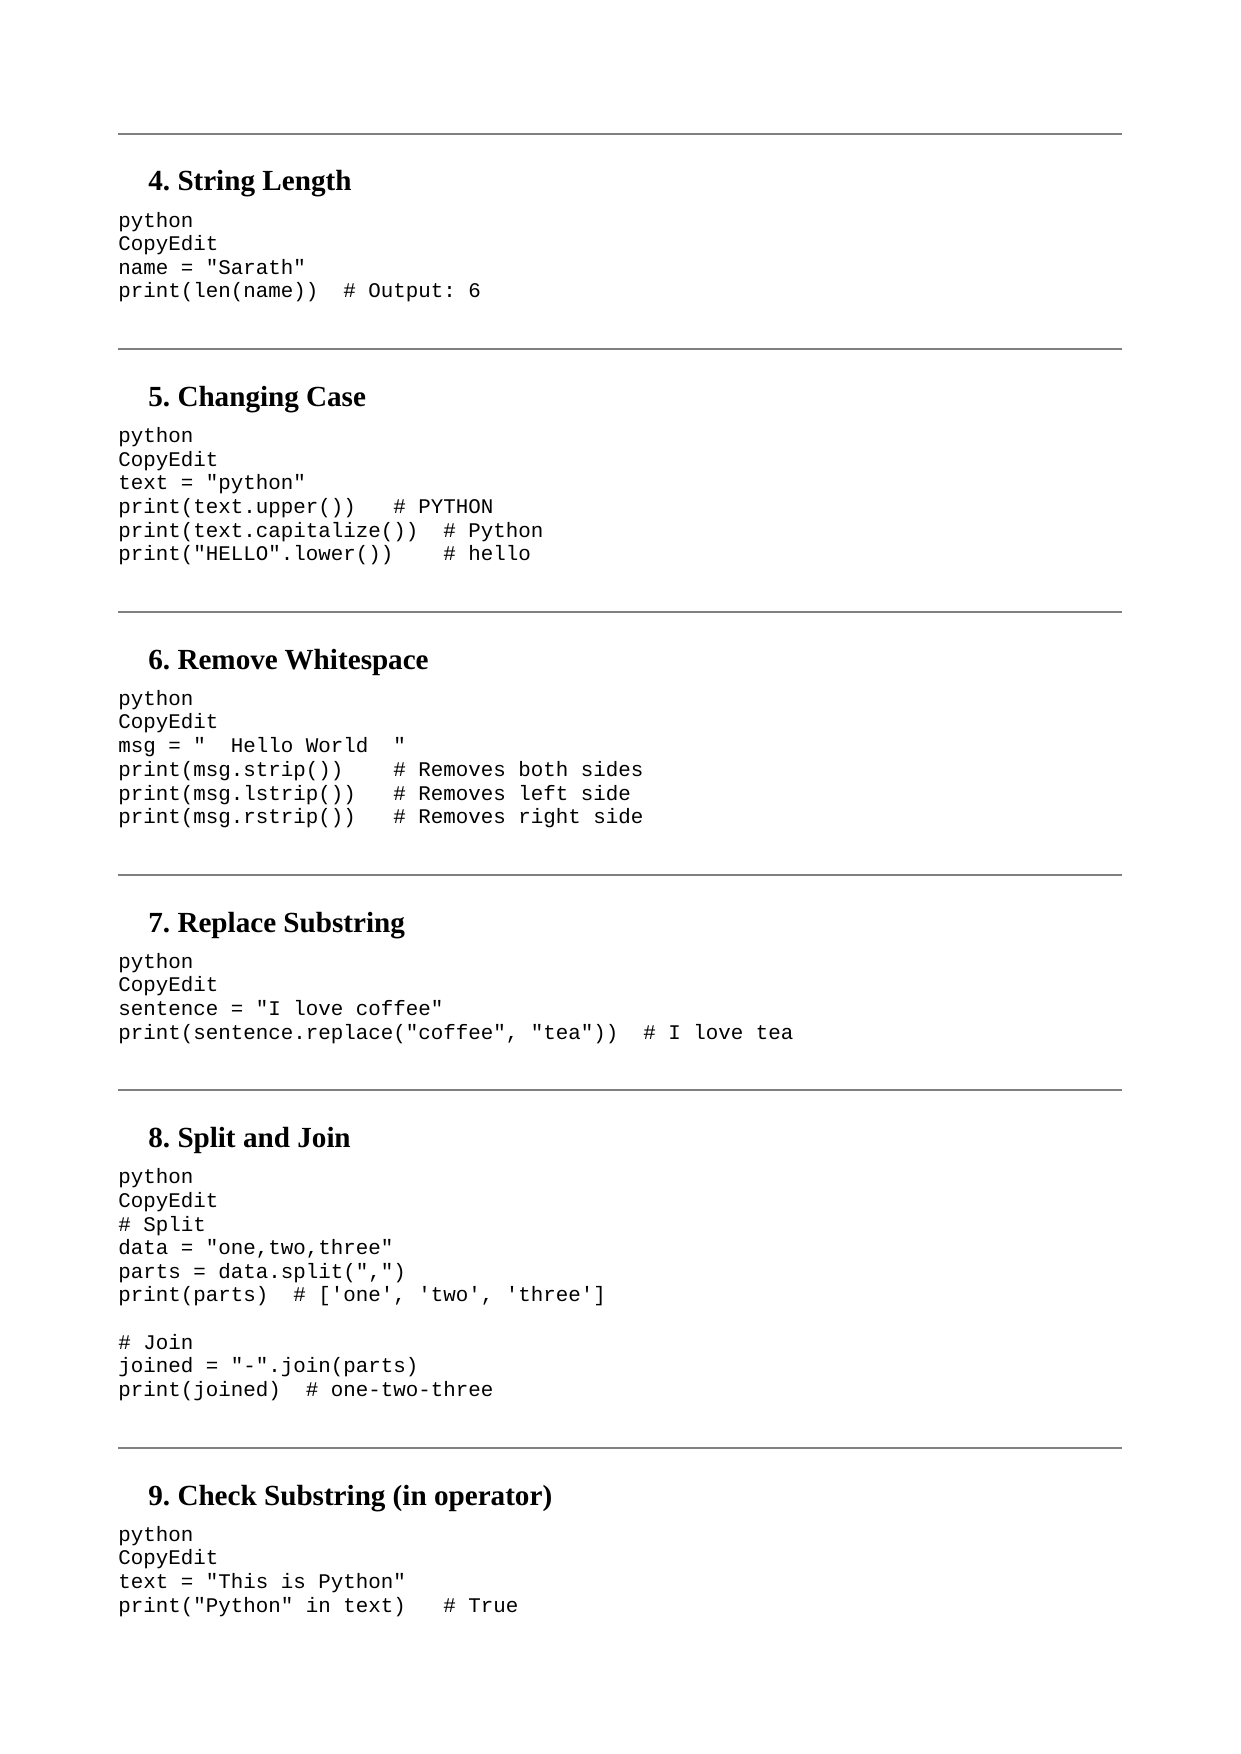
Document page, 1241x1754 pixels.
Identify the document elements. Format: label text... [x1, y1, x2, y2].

text print("HELLO".lower()) # hello [118, 543, 1122, 567]
subtitle 🔹 8. Split and Join [118, 1120, 1122, 1154]
subtitle 🔹 5. Changing Case [118, 379, 1122, 413]
text print(len(name)) # Output: 6 [118, 281, 1122, 304]
text python [118, 209, 1122, 233]
text print(msg.rstrip()) # Removes right side [118, 806, 1122, 830]
text text = "This is Python" [118, 1571, 1122, 1594]
text python [118, 425, 1122, 449]
text # Split [118, 1213, 1122, 1237]
text print(joined) # one-two-three [118, 1379, 1122, 1403]
text python [118, 1166, 1122, 1190]
text parts = data.split(",") [118, 1261, 1122, 1284]
text CopyEdit [118, 712, 1122, 735]
text print(sentence.replace("coffee", "tea")) # I love tea [118, 1022, 1122, 1045]
subtitle 🔹 9. Check Substring (in operator) [118, 1478, 1122, 1511]
text CopyEdit [118, 449, 1122, 472]
text text = "python" [118, 472, 1122, 496]
text CopyEdit [118, 1190, 1122, 1213]
text sentence = "I love coffee" [118, 998, 1122, 1022]
text python [118, 688, 1122, 712]
text print(msg.lstrip()) # Removes left side [118, 782, 1122, 806]
text joined = "-".join(parts) [118, 1355, 1122, 1379]
text python [118, 951, 1122, 974]
subtitle 🔹 4. String Length [118, 163, 1122, 197]
text name = "Sarath" [118, 257, 1122, 281]
text print(text.capitalize()) # Python [118, 520, 1122, 543]
text data = "one,two,three" [118, 1237, 1122, 1261]
text print("Python" in text) # True [118, 1594, 1122, 1618]
text print(parts) # ['one', 'two', 'three'] [118, 1284, 1122, 1308]
subtitle 🔹 7. Replace Substring [118, 905, 1122, 938]
text CopyEdit [118, 233, 1122, 257]
text python [118, 1524, 1122, 1547]
text print(msg.strip()) # Removes both sides [118, 759, 1122, 782]
text CopyEdit [118, 974, 1122, 998]
text CopyEdit [118, 1547, 1122, 1571]
text msg = " Hello World " [118, 735, 1122, 759]
text print(text.upper()) # PYTHON [118, 496, 1122, 520]
subtitle 🔹 6. Remove Whitespace [118, 642, 1122, 675]
text # Join [118, 1332, 1122, 1355]
